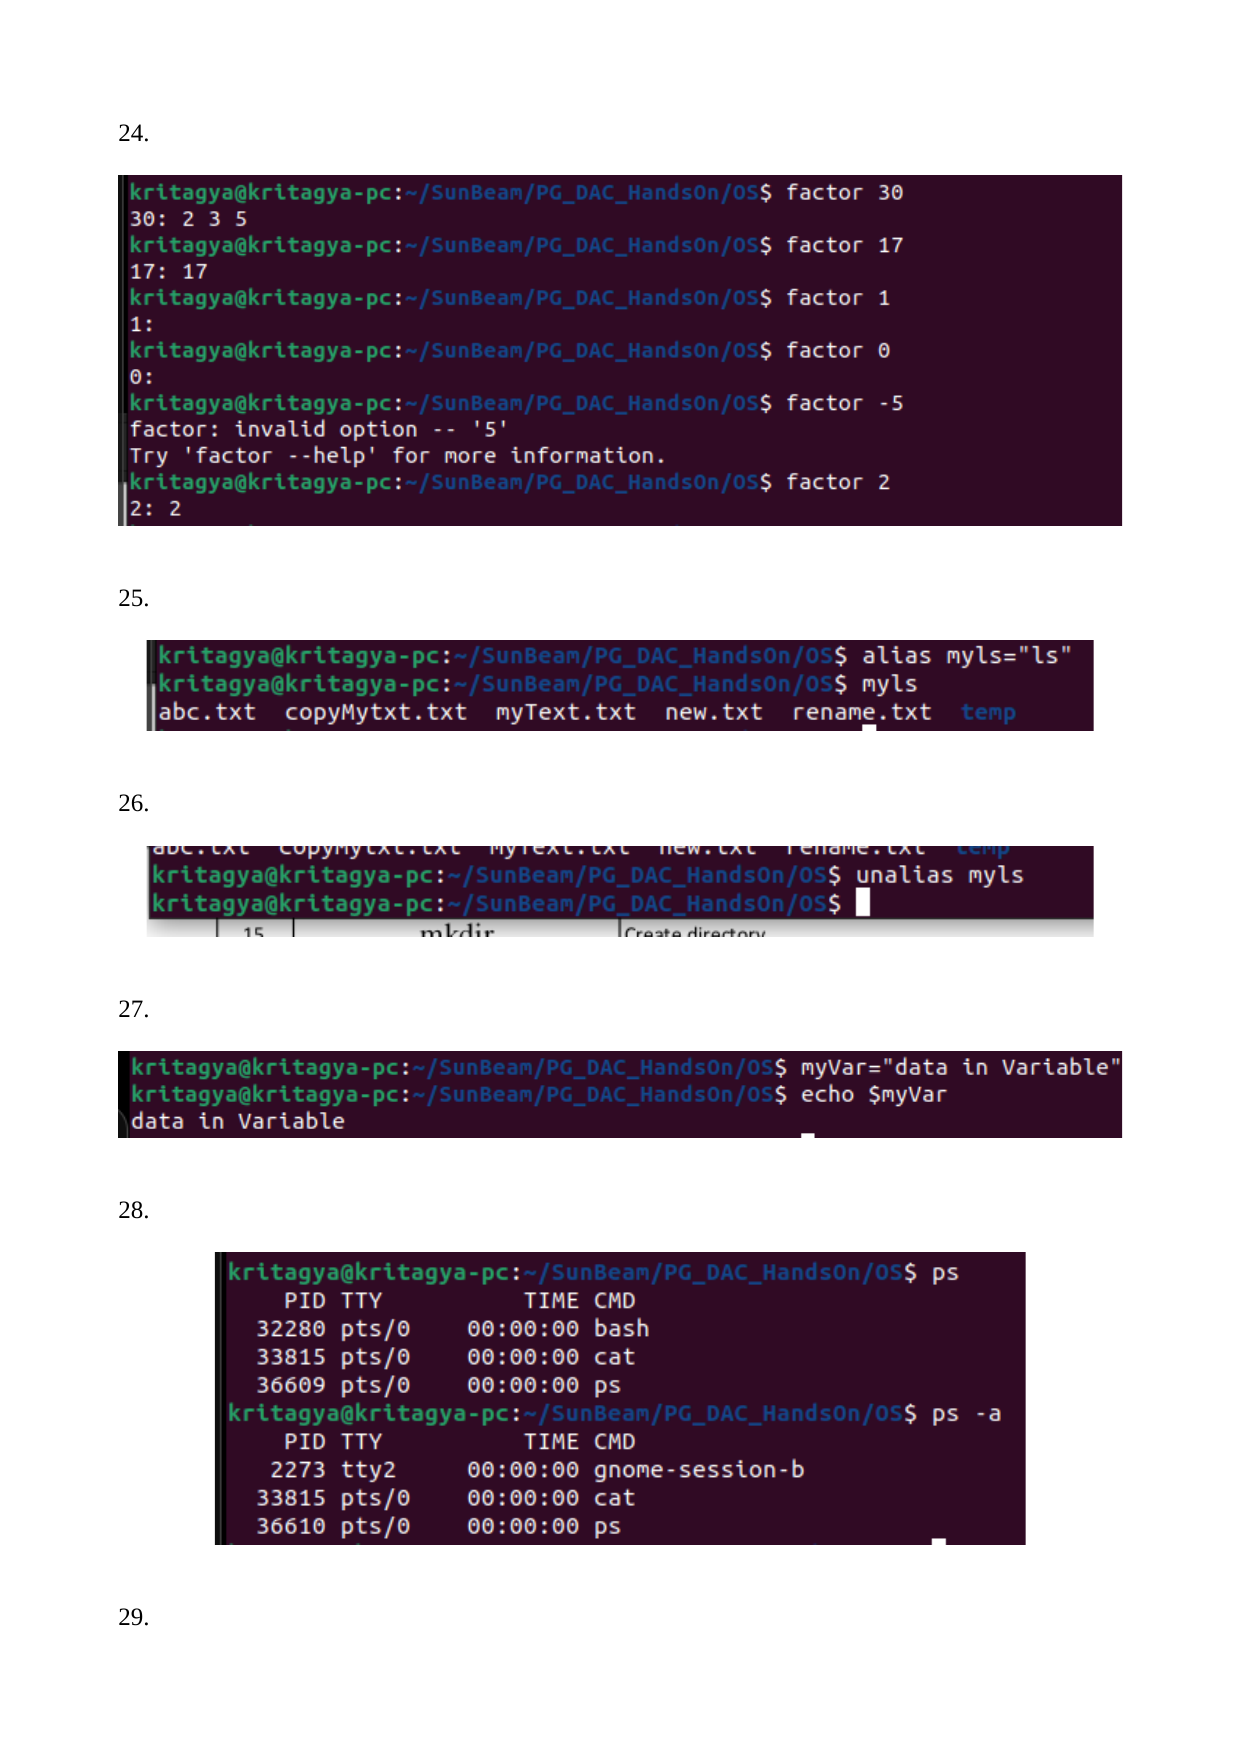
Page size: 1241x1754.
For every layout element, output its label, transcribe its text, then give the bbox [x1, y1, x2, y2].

text 29. [118, 1602, 1122, 1631]
text 28. [118, 1195, 1122, 1224]
text 25. [118, 583, 1122, 612]
picture [214, 1252, 1026, 1545]
text 24. [118, 118, 1122, 147]
picture [118, 175, 1123, 526]
picture [146, 640, 1094, 731]
text 26. [118, 788, 1122, 817]
picture [146, 846, 1094, 937]
text 27. [118, 994, 1122, 1023]
picture [118, 1051, 1123, 1138]
